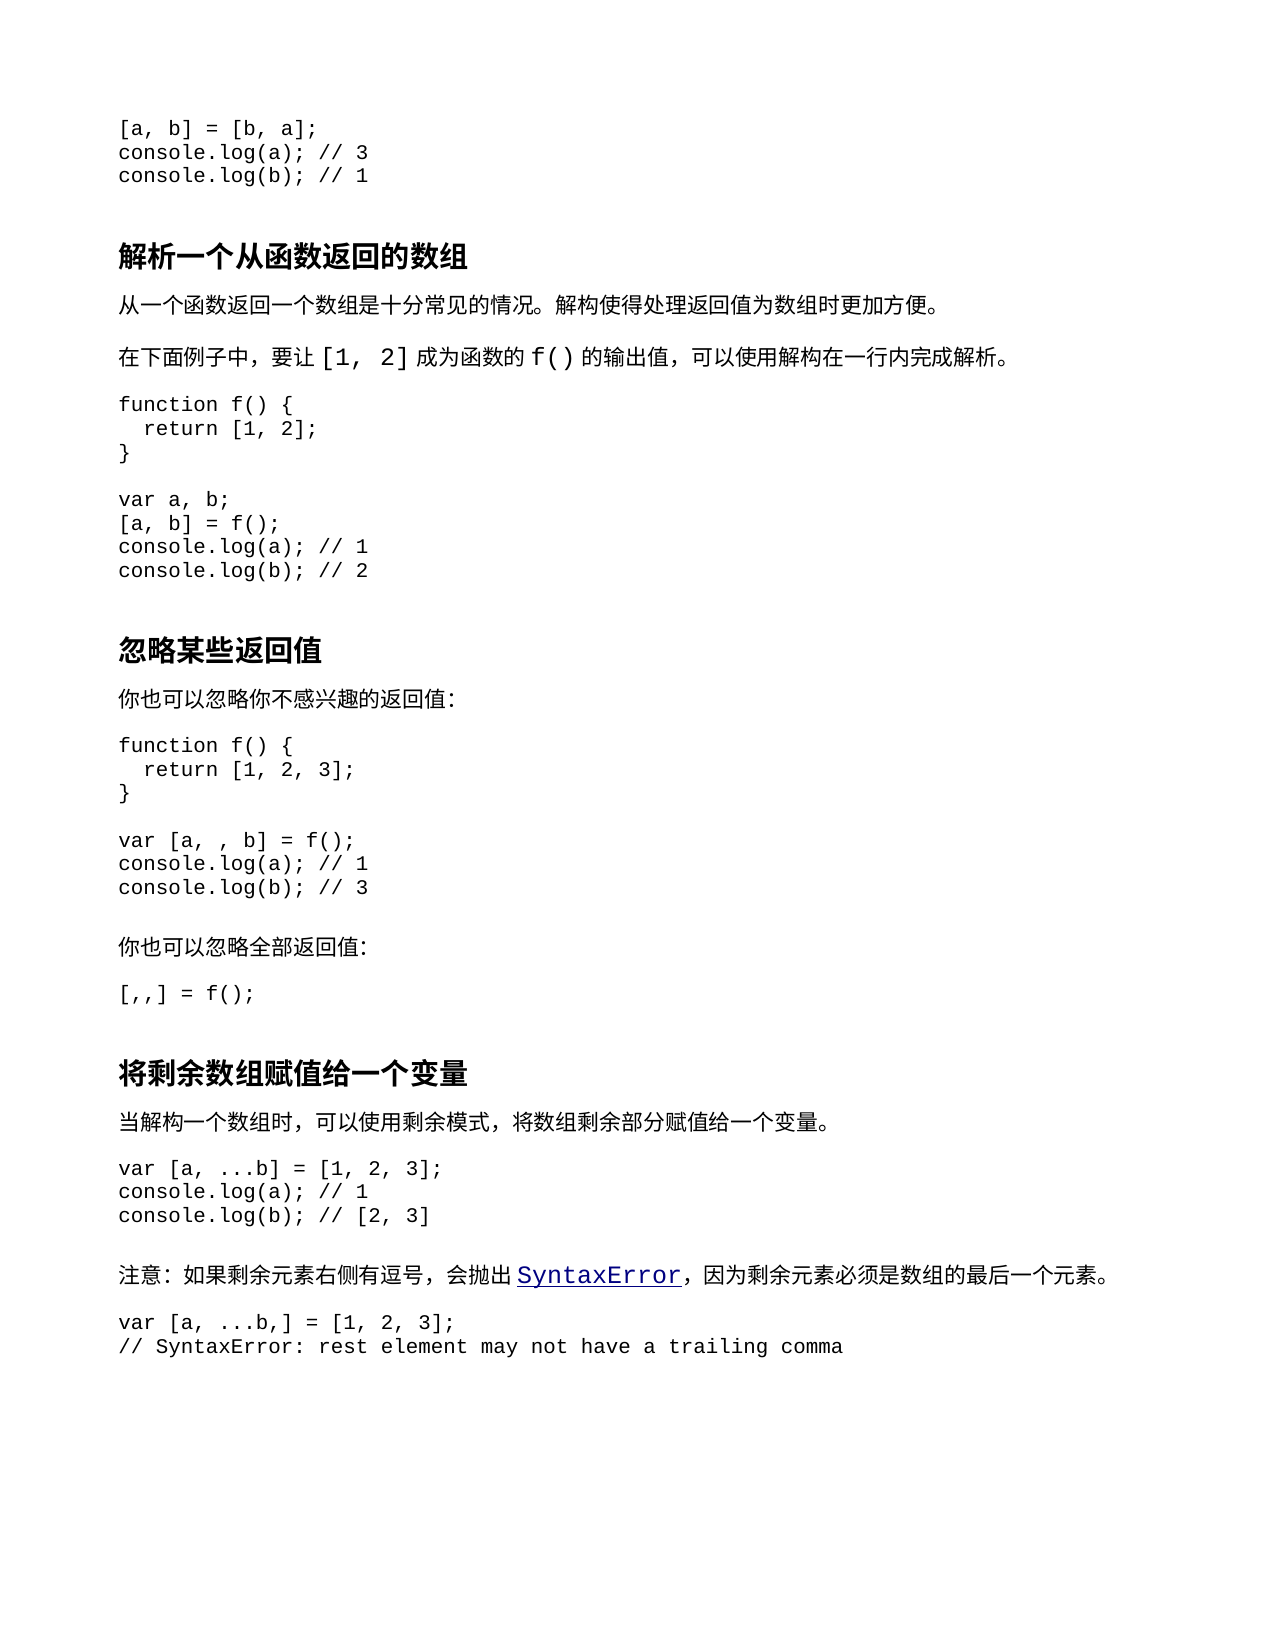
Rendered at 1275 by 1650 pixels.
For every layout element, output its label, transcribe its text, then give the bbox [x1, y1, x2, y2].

text [a, b] = f(); [118, 513, 1157, 536]
subtitle 忽略某些返回值 [118, 628, 1157, 670]
text console.log(b); // [2, 3] [118, 1205, 1157, 1228]
text [,,] = f(); [118, 982, 1157, 1006]
text [a, b] = [b, a]; [118, 118, 1157, 142]
text 你也可以忽略全部返回值： [118, 930, 1157, 962]
text 你也可以忽略你不感兴趣的返回值： [118, 682, 1157, 714]
text // SyntaxError: rest element may not have a trailing comma [118, 1336, 1157, 1359]
subtitle 解析一个从函数返回的数组 [118, 233, 1157, 275]
subtitle 将剩余数组赋值给一个变量 [118, 1050, 1157, 1092]
text console.log(b); // 3 [118, 877, 1157, 901]
text return [1, 2]; [118, 418, 1157, 442]
text } [118, 782, 1157, 806]
text var a, b; [118, 489, 1157, 513]
text console.log(a); // 3 [118, 142, 1157, 165]
text 当解构一个数组时，可以使用剩余模式，将数组剩余部分赋值给一个变量。 [118, 1105, 1157, 1137]
text return [1, 2, 3]; [118, 759, 1157, 782]
text var [a, , b] = f(); [118, 829, 1157, 853]
text var [a, ...b,] = [1, 2, 3]; [118, 1312, 1157, 1336]
text console.log(b); // 1 [118, 165, 1157, 189]
text } [118, 442, 1157, 465]
text console.log(a); // 1 [118, 853, 1157, 877]
text function f() { [118, 735, 1157, 759]
text console.log(b); // 2 [118, 560, 1157, 584]
text 注意：如果剩余元素右侧有逗号，会抛出 SyntaxError，因为剩余元素必须是数组的最后一个元素。 [118, 1258, 1157, 1291]
text console.log(a); // 1 [118, 1181, 1157, 1205]
text var [a, ...b] = [1, 2, 3]; [118, 1157, 1157, 1181]
text 从一个函数返回一个数组是十分常见的情况。解构使得处理返回值为数组时更加方便。 [118, 288, 1157, 319]
text 在下面例子中，要让 [1, 2] 成为函数的 f() 的输出值，可以使用解构在一行内完成解析。 [118, 340, 1157, 373]
text function f() { [118, 394, 1157, 418]
text console.log(a); // 1 [118, 536, 1157, 560]
